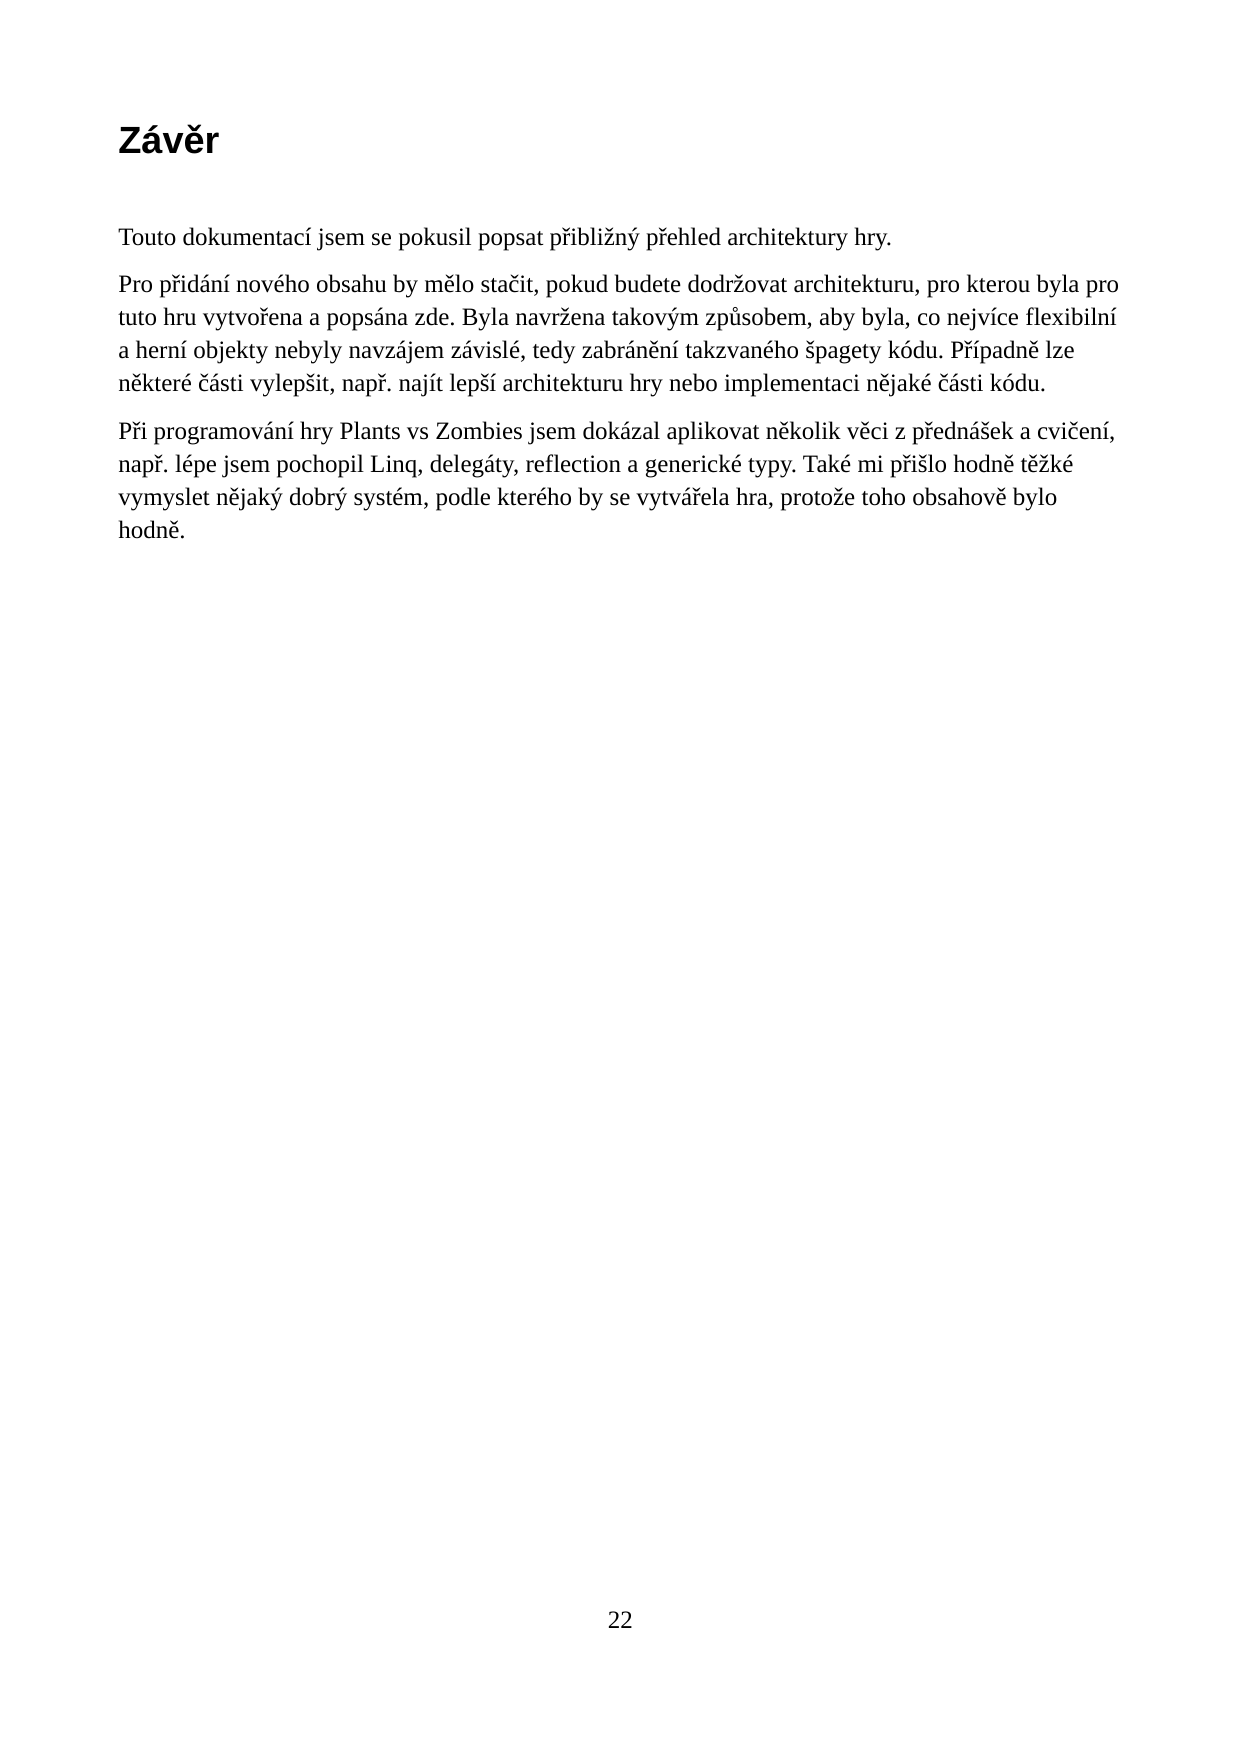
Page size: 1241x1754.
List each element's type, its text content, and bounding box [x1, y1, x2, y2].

text Pro přidání nového obsahu by mělo stačit, pokud budete dodržovat architekturu, pro kterou byla pro tuto hru vytvořena a popsána zde. Byla navržena takovým způsobem, aby byla, co nejvíce flexibilní a herní objekty nebyly navzájem závislé, tedy zabránění takzvaného špagety kódu. Případně lze některé části vylepšit, např. najít lepší architekturu hry nebo implementaci nějaké části kódu. [118, 269, 1122, 397]
subtitle Závěr [118, 118, 1122, 162]
text 22 [118, 1605, 1122, 1633]
text Touto dokumentací jsem se pokusil popsat přibližný přehled architektury hry. [118, 222, 1122, 251]
text Při programování hry Plants vs Zombies jsem dokázal aplikovat několik věci z přednášek a cvičení, např. lépe jsem pochopil Linq, delegáty, reflection a generické typy. Také mi přišlo hodně těžké vymyslet nějaký dobrý systém, podle kterého by se vytvářela hra, protože toho obsahově bylo hodně. [118, 416, 1122, 544]
